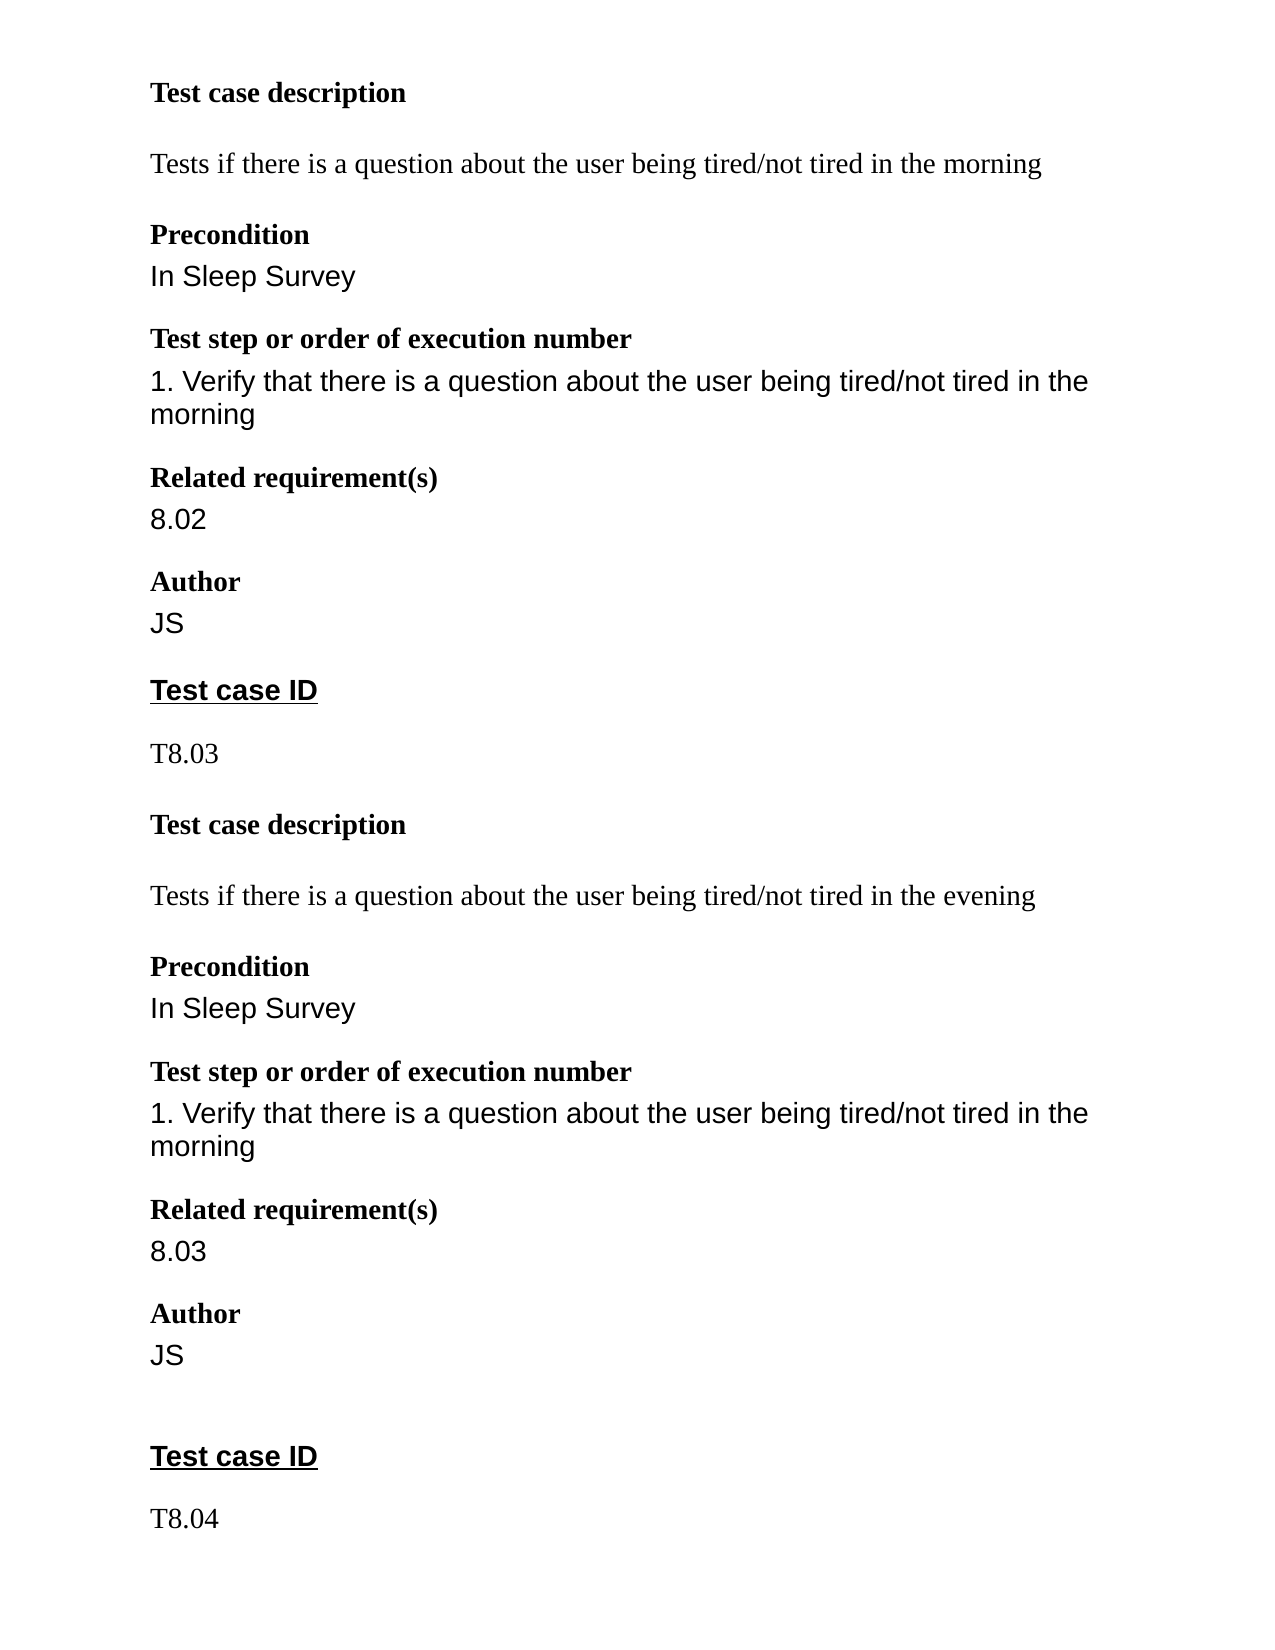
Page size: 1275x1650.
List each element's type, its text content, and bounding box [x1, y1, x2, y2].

text JS Test case ID [150, 1338, 1125, 1472]
text Tests if there is a question about the user being tired/not tired in the morning [150, 146, 1125, 179]
text T8.03 [150, 736, 1125, 769]
text JS Test case ID [150, 606, 1125, 707]
text T8.04 [150, 1502, 1125, 1535]
text Tests if there is a question about the user being tired/not tired in the evening [150, 878, 1125, 912]
text 1. Verify that there is a question about the user being tired/not tired in the morning [150, 363, 1125, 431]
text 1. Verify that there is a question about the user being tired/not tired in the morning [150, 1096, 1125, 1163]
text Author [150, 1296, 1125, 1330]
text 8.03 [150, 1234, 1125, 1267]
text Test step or order of execution number [150, 1054, 1125, 1087]
text Related requirement(s) [150, 1192, 1125, 1225]
text In Sleep Survey [150, 259, 1125, 292]
text Test case description [150, 75, 1125, 108]
text Precondition [150, 949, 1125, 983]
text Test case description [150, 807, 1125, 841]
text Related requirement(s) [150, 460, 1125, 493]
text Author [150, 564, 1125, 598]
text Test step or order of execution number [150, 322, 1125, 355]
text 8.02 [150, 502, 1125, 535]
text In Sleep Survey [150, 991, 1125, 1024]
text Precondition [150, 217, 1125, 251]
